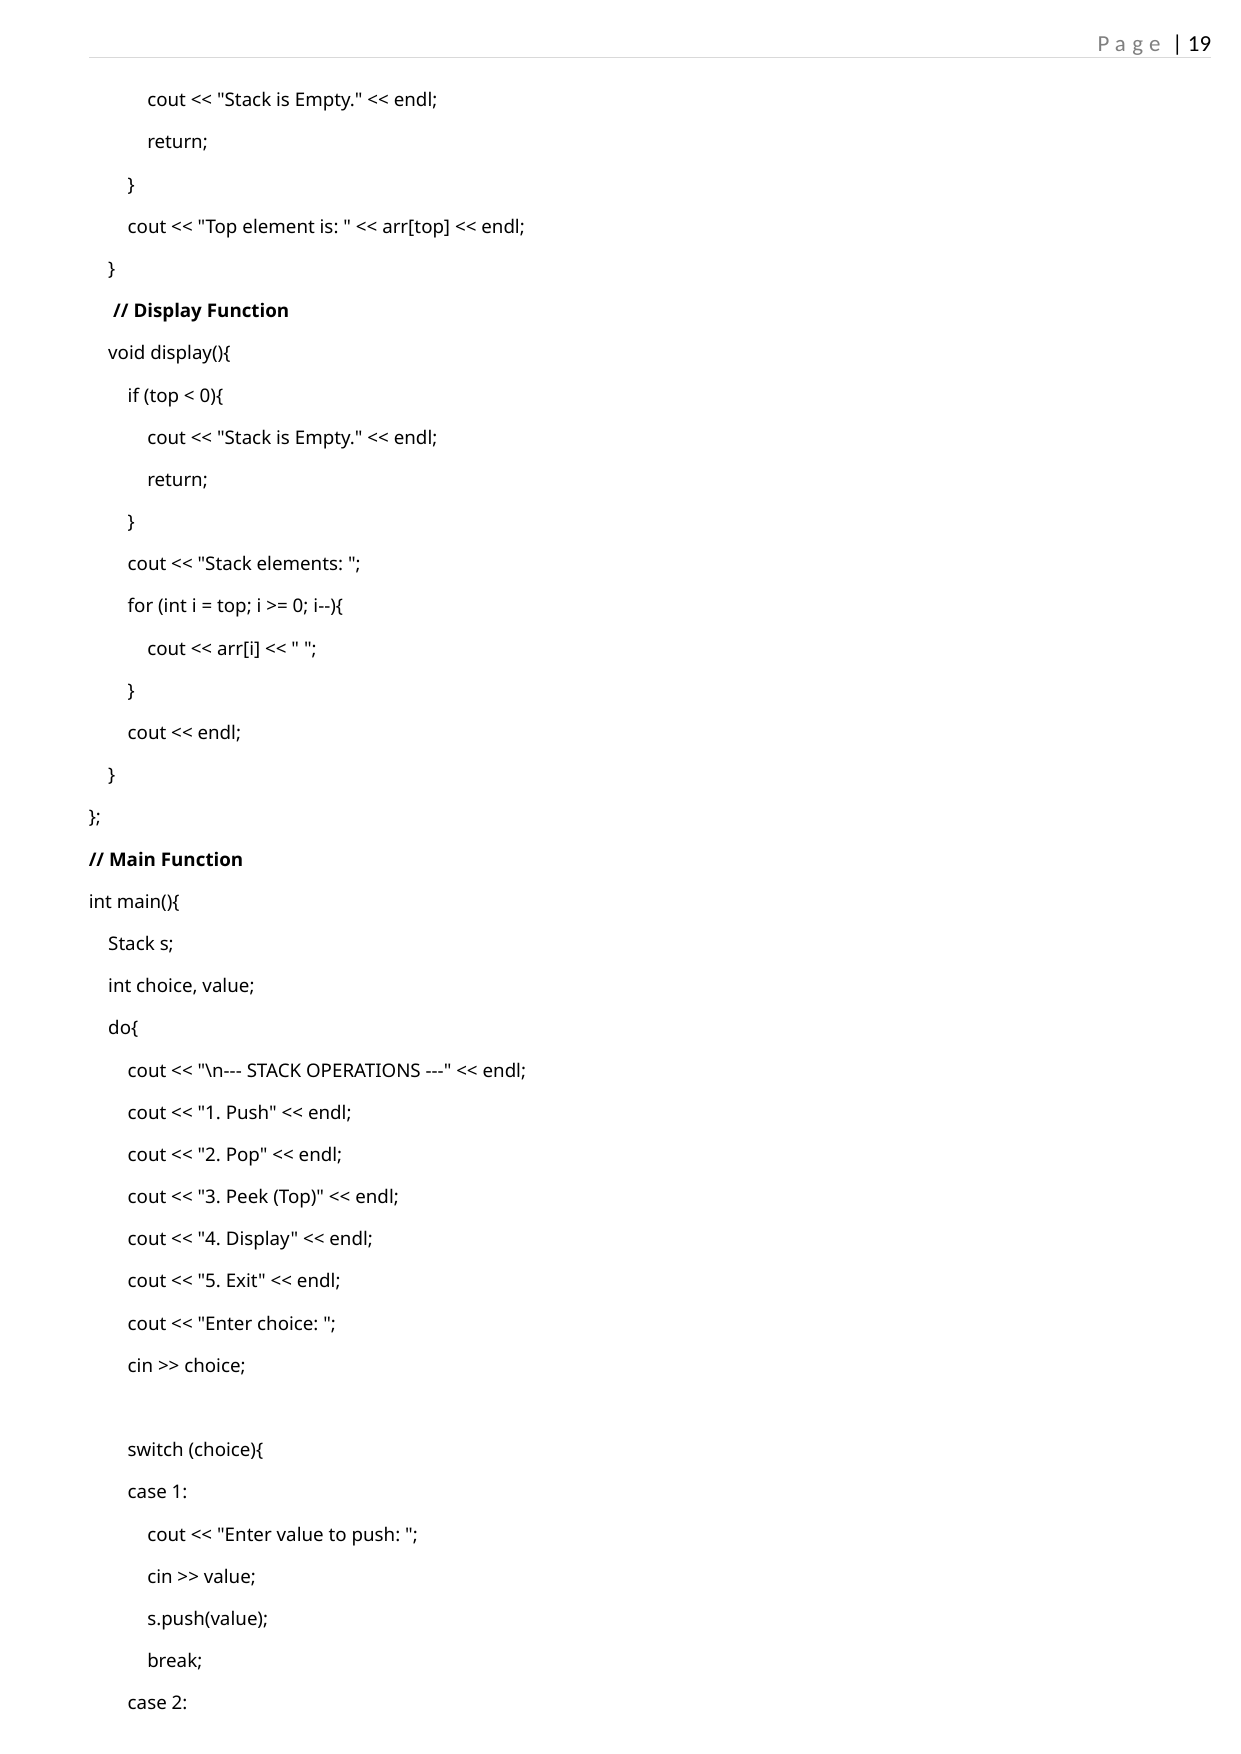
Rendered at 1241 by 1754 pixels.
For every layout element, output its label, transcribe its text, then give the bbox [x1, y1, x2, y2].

text } [88, 171, 1211, 196]
text Stack s; [88, 930, 1211, 956]
text cout << "3. Peek (Top)" << endl; [88, 1183, 1211, 1209]
text cout << arr[i] << " "; [88, 635, 1211, 661]
text cout << "\n--- STACK OPERATIONS ---" << endl; [88, 1057, 1211, 1082]
text s.push(value); [88, 1605, 1211, 1631]
text return; [88, 129, 1211, 154]
text // Main Function [88, 846, 1211, 871]
text } [88, 762, 1211, 787]
text switch (choice){ [88, 1437, 1211, 1462]
text }; [88, 804, 1211, 829]
text cout << "Enter choice: "; [88, 1310, 1211, 1336]
text for (int i = top; i >= 0; i--){ [88, 593, 1211, 618]
text cout << "5. Exit" << endl; [88, 1268, 1211, 1293]
text cin >> value; [88, 1563, 1211, 1589]
text cin >> choice; [88, 1352, 1211, 1378]
text } [88, 508, 1211, 534]
text do{ [88, 1015, 1211, 1040]
text cout << "2. Pop" << endl; [88, 1141, 1211, 1167]
text break; [88, 1647, 1211, 1673]
text cout << "4. Display" << endl; [88, 1226, 1211, 1251]
text cout << "Stack is Empty." << endl; [88, 87, 1211, 112]
text } [88, 255, 1211, 281]
text int main(){ [88, 888, 1211, 914]
text cout << "Top element is: " << arr[top] << endl; [88, 213, 1211, 239]
text case 1: [88, 1479, 1211, 1504]
text cout << "Stack elements: "; [88, 551, 1211, 576]
text return; [88, 466, 1211, 492]
text case 2: [88, 1690, 1211, 1715]
text cout << "Enter value to push: "; [88, 1521, 1211, 1546]
text // Display Function [88, 297, 1211, 323]
text if (top < 0){ [88, 382, 1211, 407]
text cout << "Stack is Empty." << endl; [88, 424, 1211, 449]
text void display(){ [88, 340, 1211, 365]
text int choice, value; [88, 972, 1211, 998]
text cout << "1. Push" << endl; [88, 1099, 1211, 1124]
text } [88, 677, 1211, 703]
text cout << endl; [88, 719, 1211, 745]
